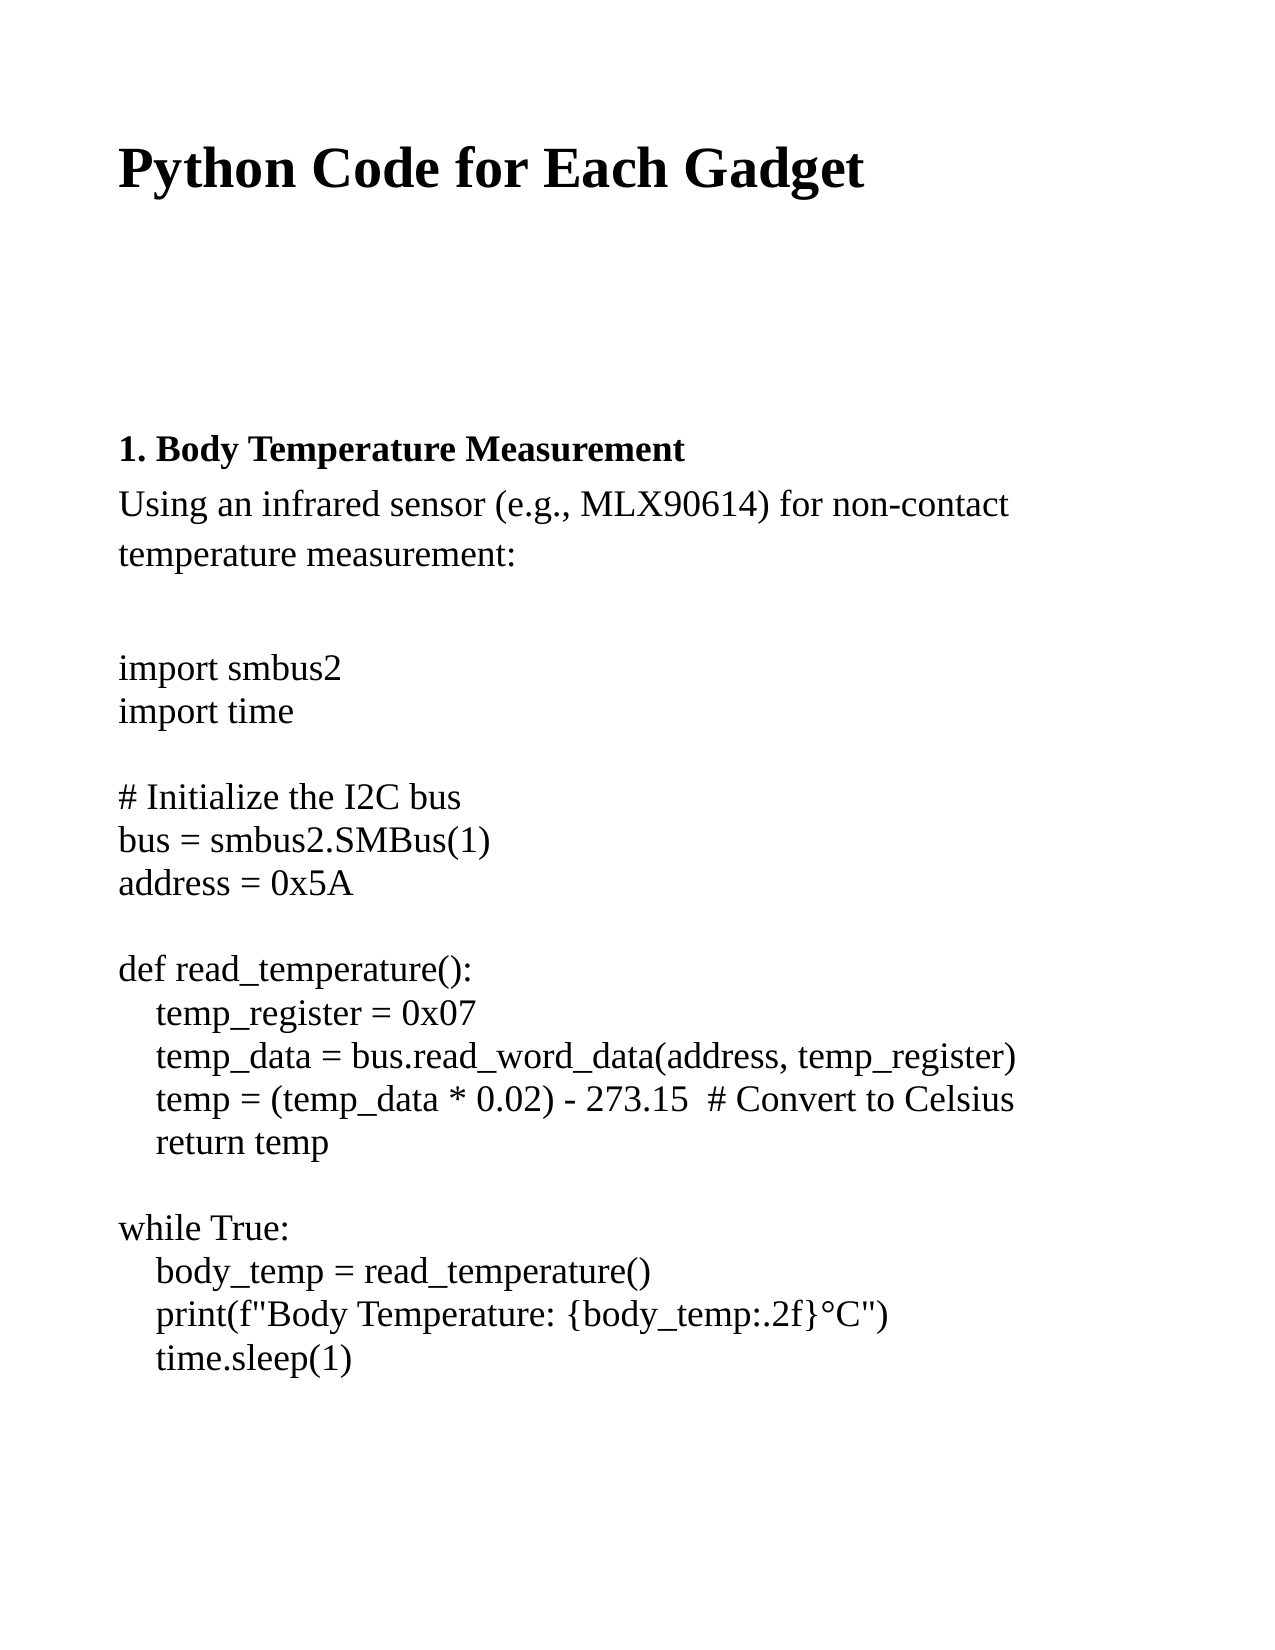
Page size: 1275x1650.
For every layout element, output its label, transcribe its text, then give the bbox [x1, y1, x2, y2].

text Using an infrared sensor (e.g., MLX90614) for non-contact temperature measurement: [118, 482, 1157, 624]
text while True: [118, 1206, 1157, 1249]
text body_temp = read_temperature() [118, 1249, 1157, 1292]
text temp_data = bus.read_word_data(address, temp_register) [118, 1033, 1157, 1076]
text return temp [118, 1119, 1157, 1162]
text bus = smbus2.SMBus(1) [118, 817, 1157, 861]
text import time [118, 688, 1157, 731]
text temp_register = 0x07 [118, 990, 1157, 1033]
text address = 0x5A [118, 861, 1157, 904]
text def read_temperature(): [118, 947, 1157, 990]
subtitle 1. Body Temperature Measurement [118, 426, 1157, 469]
text # Initialize the I2C bus [118, 774, 1157, 817]
text print(f"Body Temperature: {body_temp:.2f}°C") [118, 1292, 1157, 1335]
text time.sleep(1) [118, 1335, 1157, 1464]
text temp = (temp_data * 0.02) - 273.15 # Convert to Celsius [118, 1076, 1157, 1119]
subtitle Python Code for Each Gadget [118, 133, 1157, 401]
text import smbus2 [118, 645, 1157, 688]
